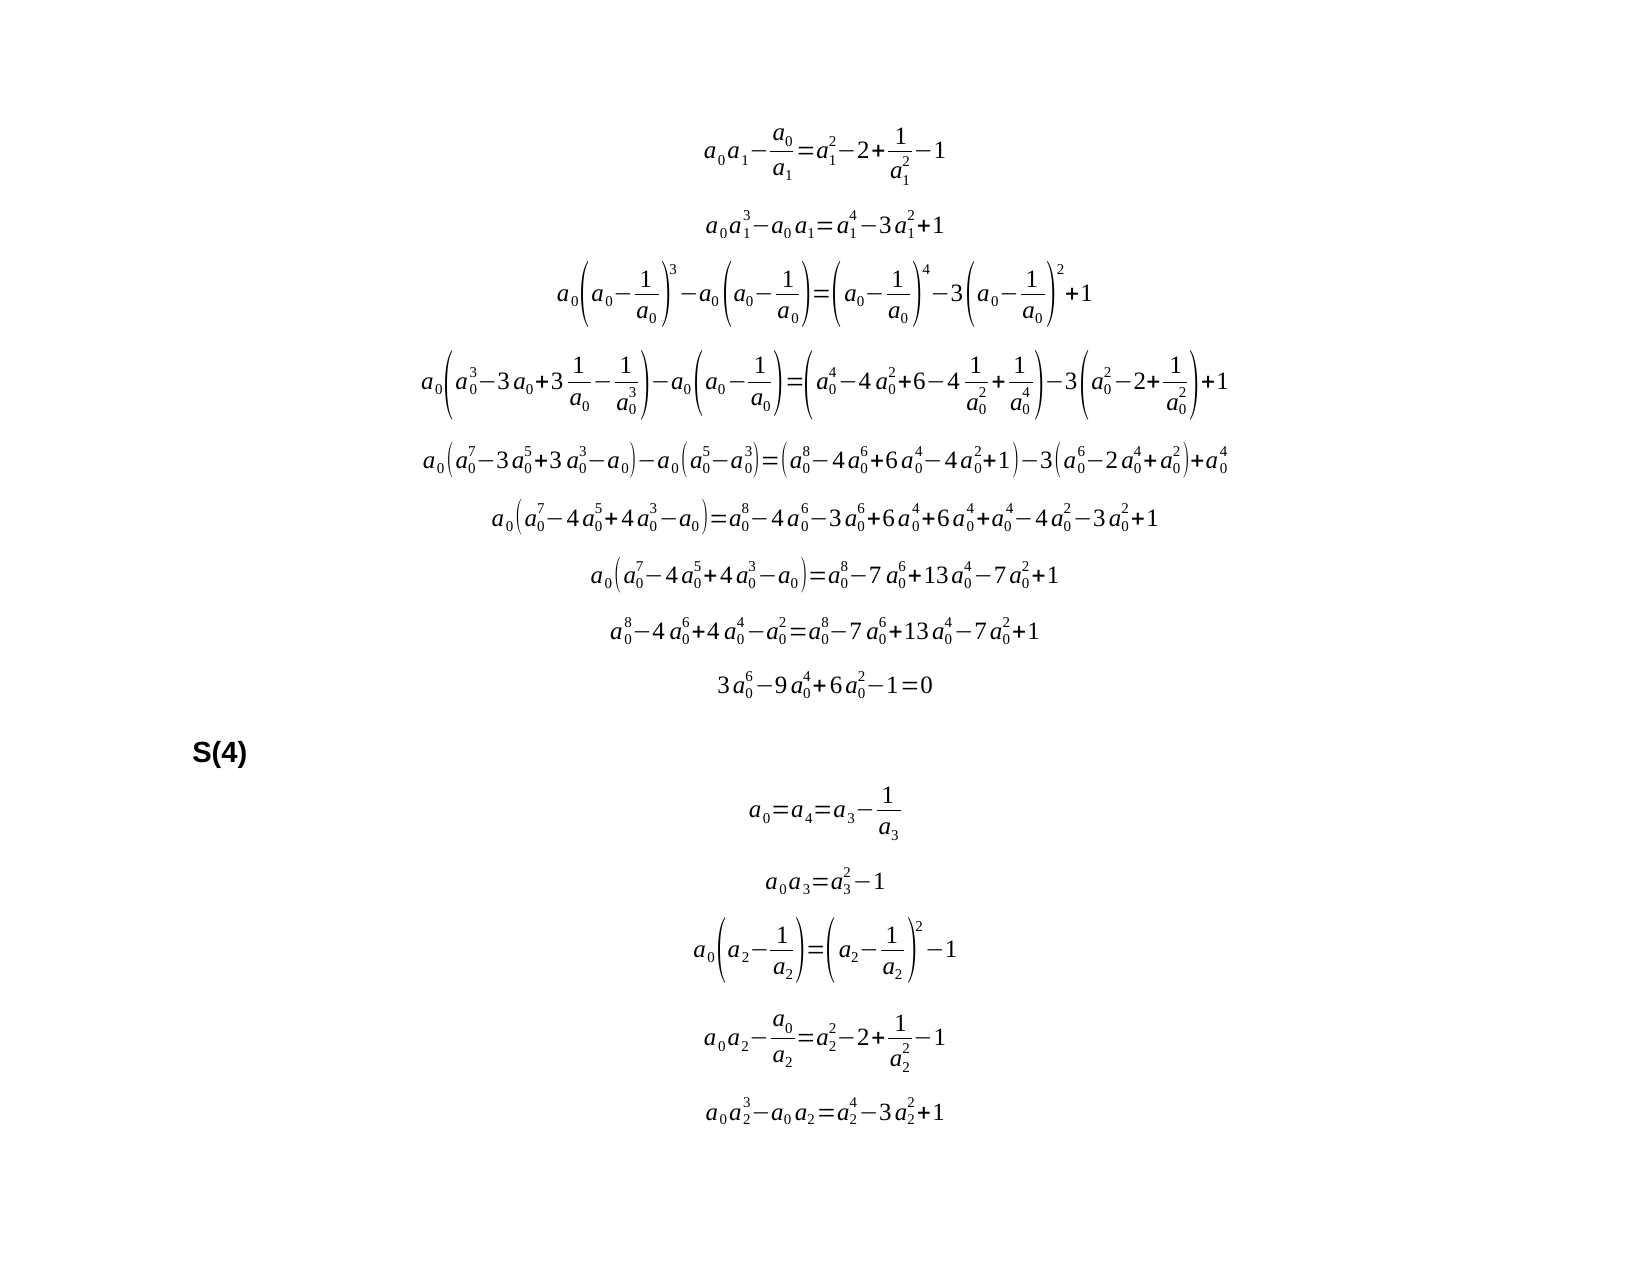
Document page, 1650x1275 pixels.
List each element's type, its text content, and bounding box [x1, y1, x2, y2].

subtitle S(4) [118, 735, 1532, 769]
